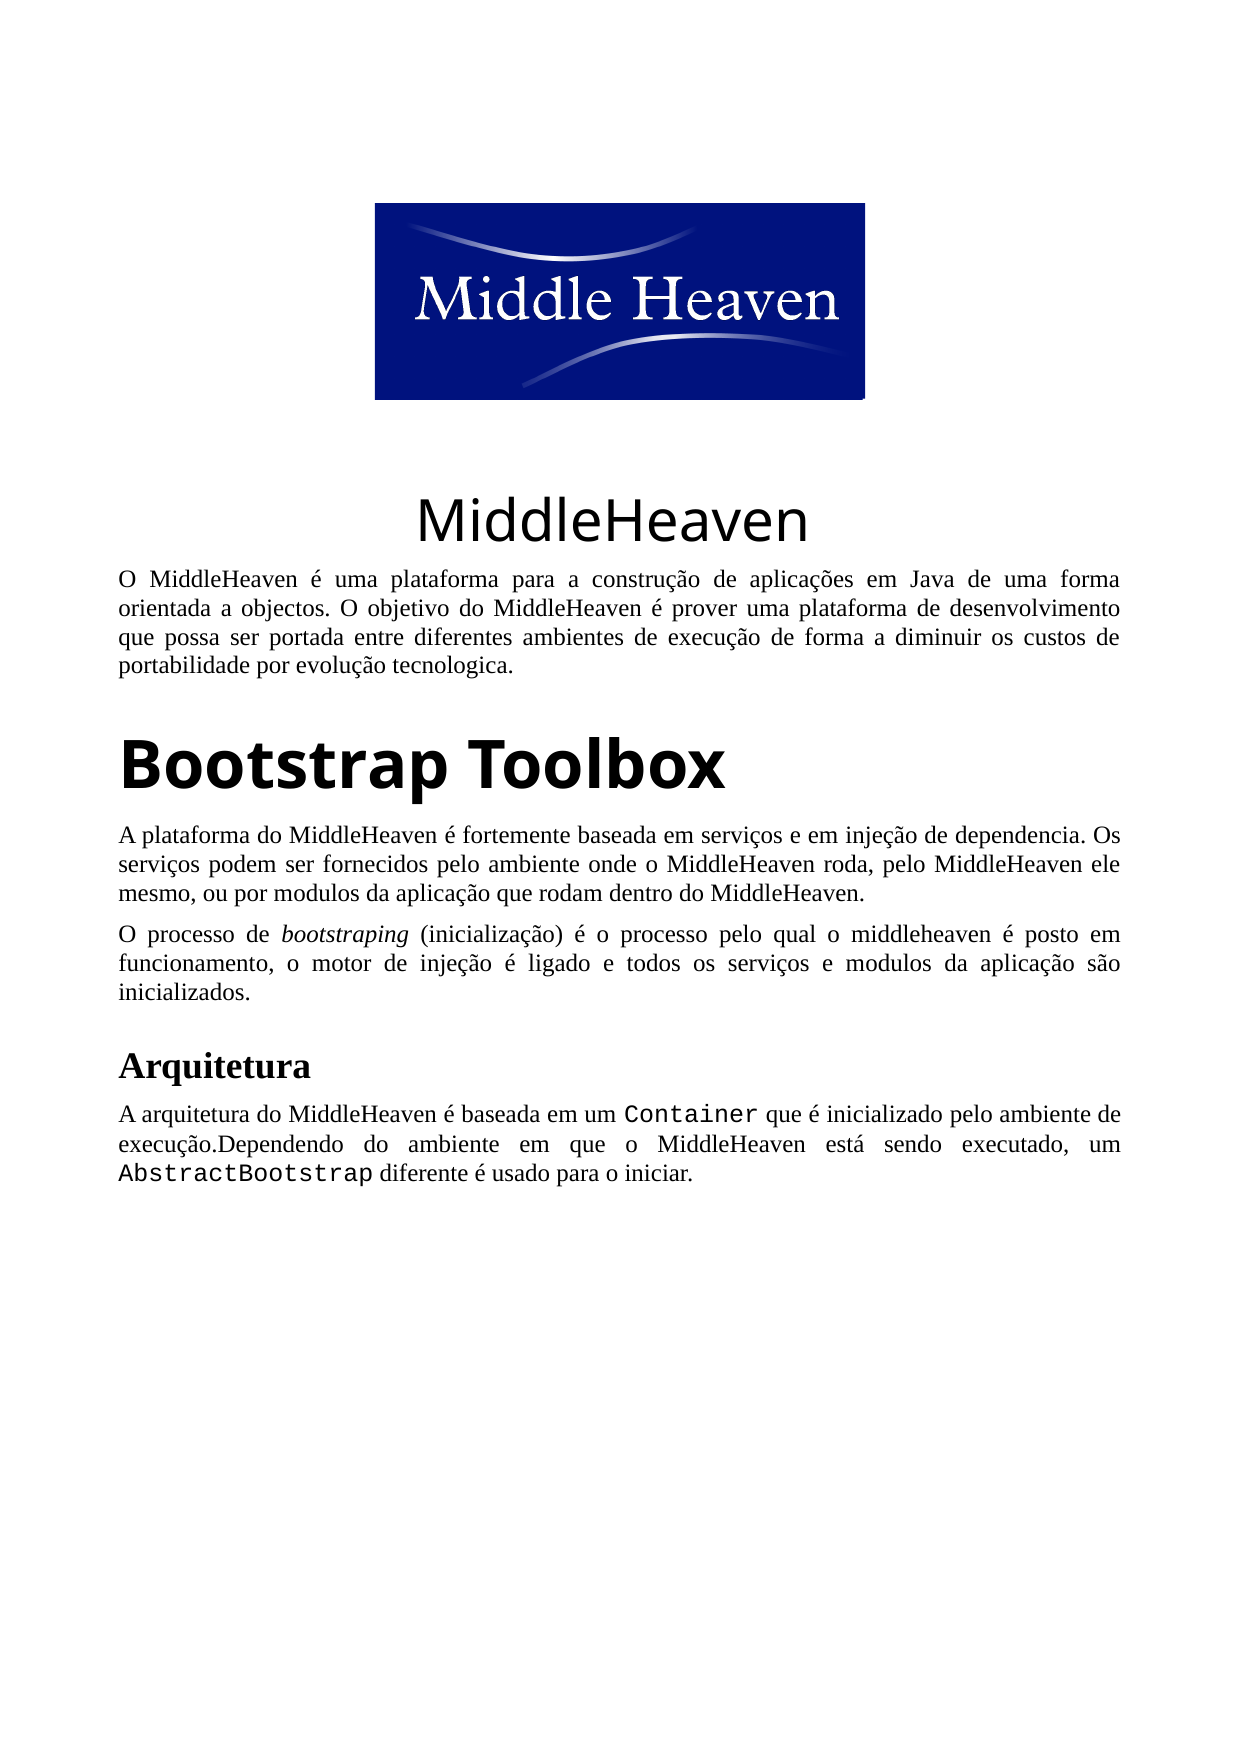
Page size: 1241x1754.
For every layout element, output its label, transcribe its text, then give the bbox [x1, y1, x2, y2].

picture [374, 203, 866, 400]
subtitle Arquitetura [118, 1043, 1122, 1086]
table_header MiddleHeaven [118, 400, 1122, 564]
table_header [118, 118, 1122, 399]
subtitle Bootstrap Toolbox [118, 717, 1122, 808]
text A plataforma do MiddleHeaven é fortemente baseada em serviços e em injeção de dependencia. Os serviços podem ser fornecidos pelo ambiente onde o MiddleHeaven roda, pelo MiddleHeaven ele mesmo, ou por modulos da aplicação que rodam dentro do MiddleHeaven. [118, 821, 1122, 907]
text A arquitetura do MiddleHeaven é baseada em um Container que é inicializado pelo ambiente de execução.Dependendo do ambiente em que o MiddleHeaven está sendo executado, um AbstractBootstrap diferente é usado para o iniciar. [118, 1099, 1122, 1189]
text O processo de bootstraping (inicialização) é o processo pelo qual o middleheaven é posto em funcionamento, o motor de injeção é ligado e todos os serviços e modulos da aplicação são inicializados. [118, 919, 1122, 1006]
text O MiddleHeaven é uma plataforma para a construção de aplicações em Java de uma forma orientada a objectos. O objetivo do MiddleHeaven é prover uma plataforma de desenvolvimento que possa ser portada entre diferentes ambientes de execução de forma a diminuir os custos de portabilidade por evolução tecnologica. [118, 564, 1122, 679]
